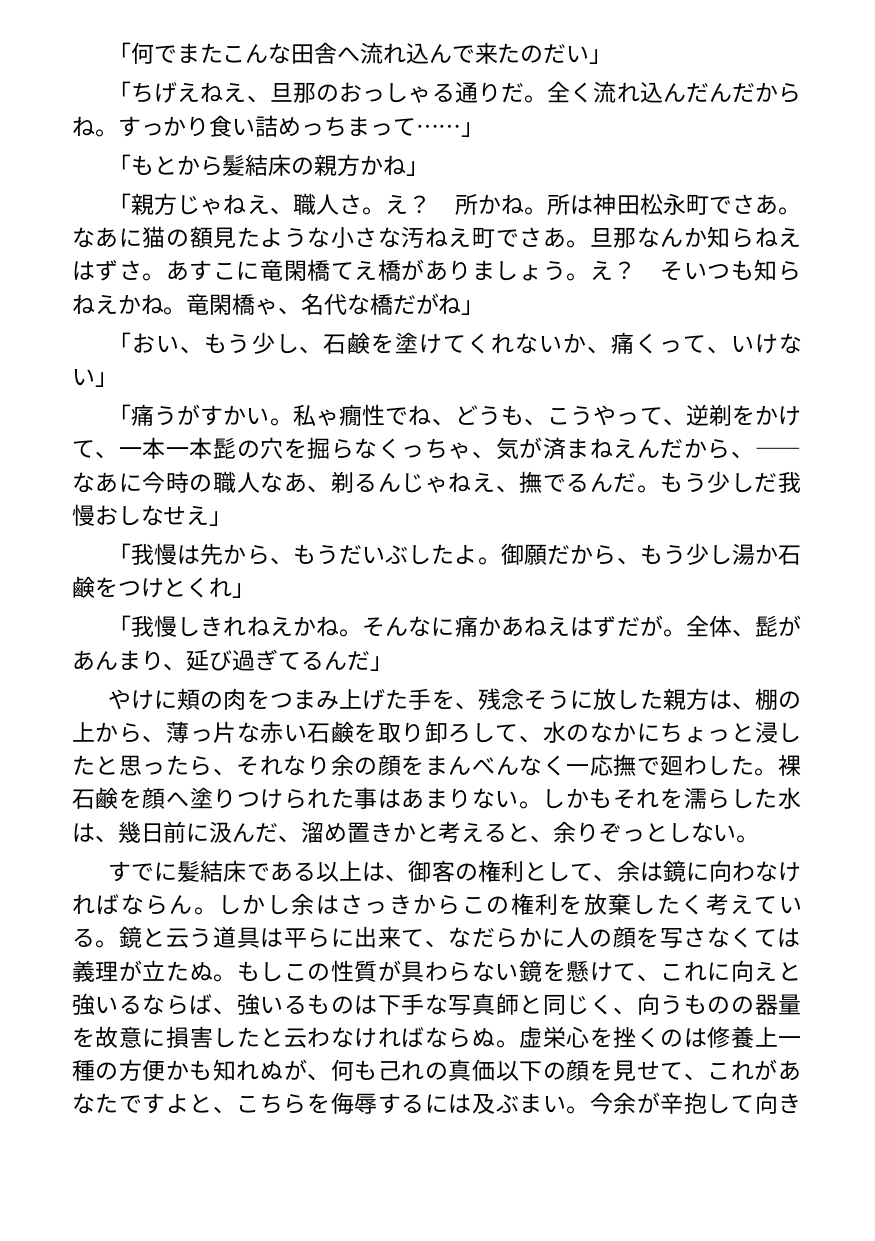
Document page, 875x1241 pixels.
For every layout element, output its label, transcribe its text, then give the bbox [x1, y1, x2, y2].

text やけに頬の肉をつまみ上げた手を、残念そうに放した親方は、棚の上から、薄っ片な赤い石鹸を取り卸ろして、水のなかにちょっと浸したと思ったら、それなり余の顔をまんべんなく一応撫で廻わした。裸石鹸を顔へ塗りつけられた事はあまりない。しかもそれを濡らした水は、幾日前に汲んだ、溜め置きかと考えると、余りぞっとしない。 [72, 682, 802, 848]
text 「何でまたこんな田舎へ流れ込んで来たのだい」 [72, 36, 802, 69]
text 「我慢は先から、もうだいぶしたよ。御願だから、もう少し湯か石鹸をつけとくれ」 [72, 537, 802, 603]
text 「おい、もう少し、石鹸を塗けてくれないか、痛くって、いけない」 [72, 326, 802, 392]
text 「痛うがすかい。私ゃ癇性でね、どうも、こうやって、逆剃をかけて、一本一本髭の穴を掘らなくっちゃ、気が済まねえんだから、――なあに今時の職人なあ、剃るんじゃねえ、撫でるんだ。もう少しだ我慢おしなせえ」 [72, 398, 802, 531]
text 「親方じゃねえ、職人さ。え？ 所かね。所は神田松永町でさあ。なあに猫の額見たような小さな汚ねえ町でさあ。旦那なんか知らねえはずさ。あすこに竜閑橋てえ橋がありましょう。え？ そいつも知らねえかね。竜閑橋ゃ、名代な橋だがね」 [72, 187, 802, 320]
text 「ちげえねえ、旦那のおっしゃる通りだ。全く流れ込んだんだからね。すっかり食い詰めっちまって……」 [72, 75, 802, 142]
text 「もとから髪結床の親方かね」 [72, 148, 802, 181]
text 「我慢しきれねえかね。そんなに痛かあねえはずだが。全体、髭があんまり、延び過ぎてるんだ」 [72, 609, 802, 676]
text すでに髪結床である以上は、御客の権利として、余は鏡に向わなければならん。しかし余はさっきからこの権利を放棄したく考えている。鏡と云う道具は平らに出来て、なだらかに人の顔を写さなくては義理が立たぬ。もしこの性質が具わらない鏡を懸けて、これに向えと強いるならば、強いるものは下手な写真師と同じく、向うものの器量を故意に損害したと云わなければならぬ。虚栄心を挫くのは修養上一種の方便かも知れぬが、何も己れの真価以下の顔を見せて、これがあなたですよと、こちらを侮辱するには及ぶまい。今余が辛抱して向き [72, 854, 802, 1119]
